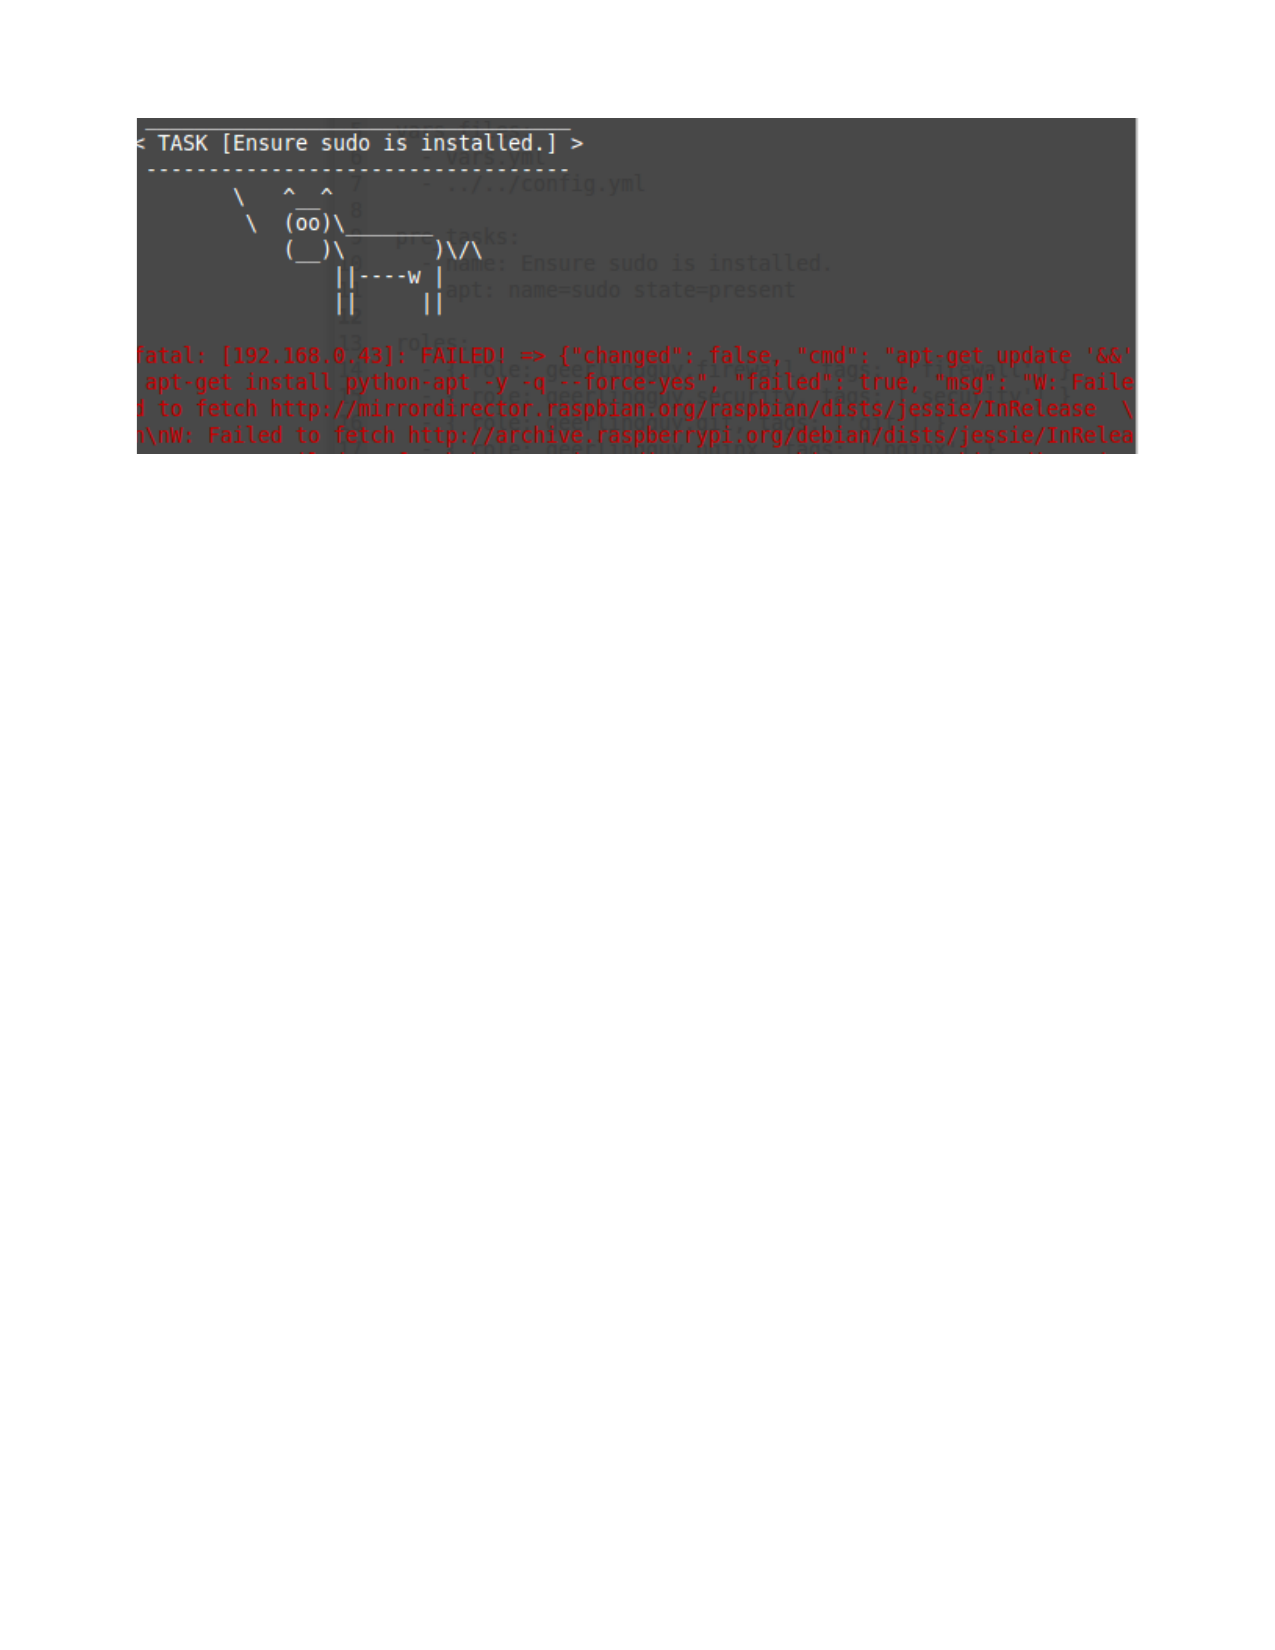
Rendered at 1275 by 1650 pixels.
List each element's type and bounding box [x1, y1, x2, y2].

picture [136, 118, 1139, 454]
